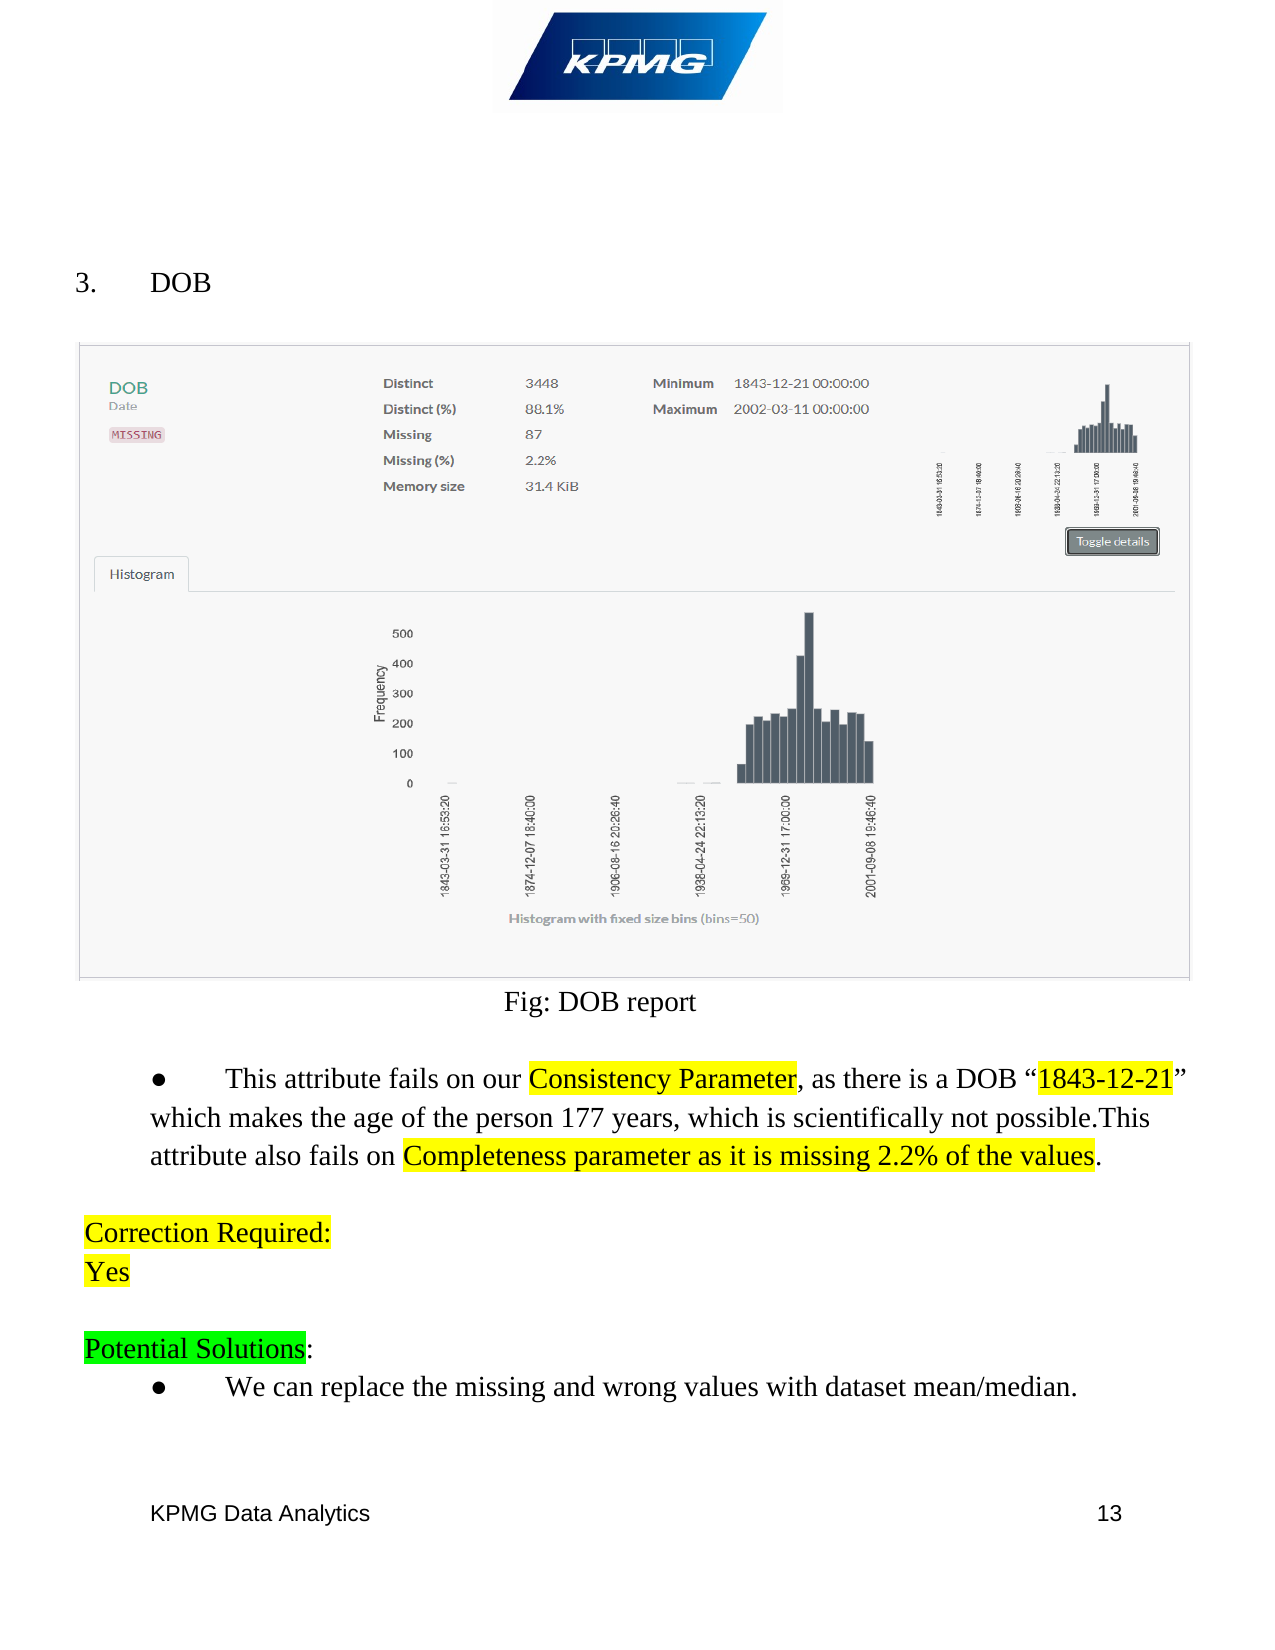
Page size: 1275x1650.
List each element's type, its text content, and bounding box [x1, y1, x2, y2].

list We can replace the missing and wrong values with dataset mean/median. [150, 1369, 1200, 1403]
list DOB [75, 266, 1125, 299]
text Fig: DOB report [75, 984, 1125, 1018]
list This attribute fails on our Consistency Parameter, as there is a DOB “1843-12-21” which makes the age of the person 177 years, which is scientifically not possible.This attribute also fails on Completeness parameter as it is missing 2.2% of the values. [150, 1061, 1200, 1172]
text Correction Required: [84, 1215, 1200, 1249]
text Potential Solutions: [84, 1331, 1200, 1364]
text Yes [84, 1254, 1200, 1287]
